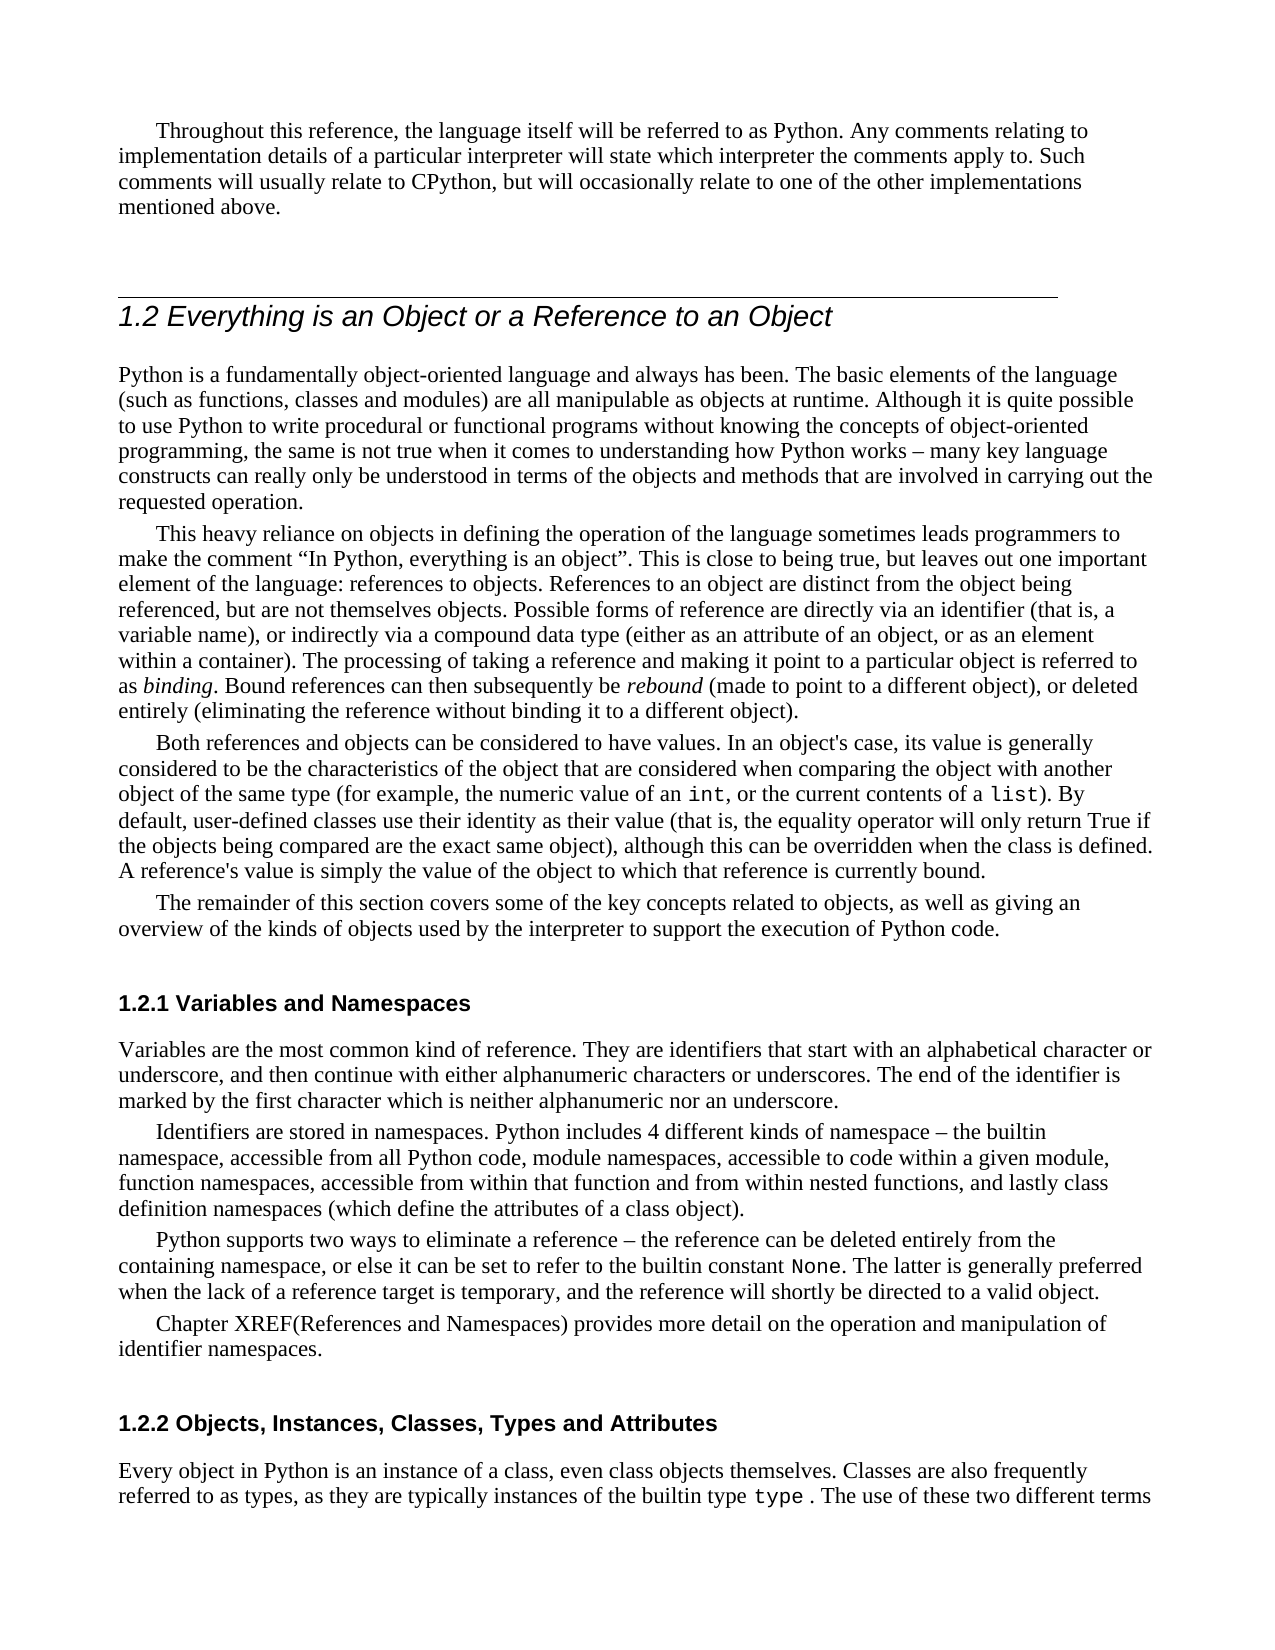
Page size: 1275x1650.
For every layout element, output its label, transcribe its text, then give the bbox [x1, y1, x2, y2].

text Python is a fundamentally object-oriented language and always has been. The basic elements of the language (such as functions, classes and modules) are all manipulable as objects at runtime. Although it is quite possible to use Python to write procedural or functional programs without knowing the concepts of object-oriented programming, the same is not true when it comes to understanding how Python works – many key language constructs can really only be understood in terms of the objects and methods that are involved in carrying out the requested operation. [118, 362, 1157, 514]
subtitle 1.2.2 Objects, Instances, Classes, Types and Attributes [118, 1406, 1157, 1437]
text The remainder of this section covers some of the key concepts related to objects, as well as giving an overview of the kinds of objects used by the interpreter to support the execution of Python code. [118, 890, 1157, 941]
text Both references and objects can be considered to have values. In an object's case, its value is generally considered to be the characteristics of the object that are considered when comparing the object with another object of the same type (for example, the numeric value of an int, or the current contents of a list). By default, user-defined classes use their identity as their value (that is, the equality operator will only return True if the objects being compared are the exact same object), although this can be overridden when the class is defined. A reference's value is simply the value of the object to which that reference is currently bound. [118, 730, 1157, 884]
subtitle 1.2.1 Variables and Namespaces [118, 985, 1157, 1016]
text Every object in Python is an instance of a class, even class objects themselves. Classes are also frequently referred to as types, as they are typically instances of the builtin type type . The use of these two different terms [118, 1458, 1157, 1510]
text Throughout this reference, the language itself will be referred to as Python. Any comments relating to implementation details of a particular interpreter will state which interpreter the comments apply to. Such comments will usually relate to CPython, but will occasionally relate to one of the other implementations mentioned above. [118, 118, 1157, 220]
subtitle 1.2 Everything is an Object or a Reference to an Object [118, 298, 1058, 333]
text This heavy reliance on objects in defining the operation of the language sometimes leads programmers to make the comment “In Python, everything is an object”. This is close to being true, but leaves out one important element of the language: references to objects. References to an object are distinct from the object being referenced, but are not themselves objects. Possible forms of reference are directly via an identifier (that is, a variable name), or indirectly via a compound data type (either as an attribute of an object, or as an element within a container). The processing of taking a reference and making it point to a particular object is referred to as binding. Bound references can then subsequently be rebound (made to point to a different object), or deleted entirely (eliminating the reference without binding it to a different object). [118, 521, 1157, 724]
text Chapter XREF(References and Namespaces) provides more detail on the operation and manipulation of identifier namespaces. [118, 1311, 1157, 1362]
text Identifiers are stored in namespaces. Python includes 4 different kinds of namespace – the builtin namespace, accessible from all Python code, module namespaces, accessible to code within a given module, function namespaces, accessible from within that function and from within nested functions, and lastly class definition namespaces (which define the attributes of a class object). [118, 1119, 1157, 1221]
text Variables are the most common kind of reference. They are identifiers that start with an alphabetical character or underscore, and then continue with either alphanumeric characters or underscores. The end of the identifier is marked by the first character which is neither alphanumeric nor an underscore. [118, 1037, 1157, 1113]
text Python supports two ways to eliminate a reference – the reference can be deleted entirely from the containing namespace, or else it can be set to refer to the builtin constant None. The latter is generally preferred when the lack of a reference target is temporary, and the reference will shortly be directed to a valid object. [118, 1227, 1157, 1305]
